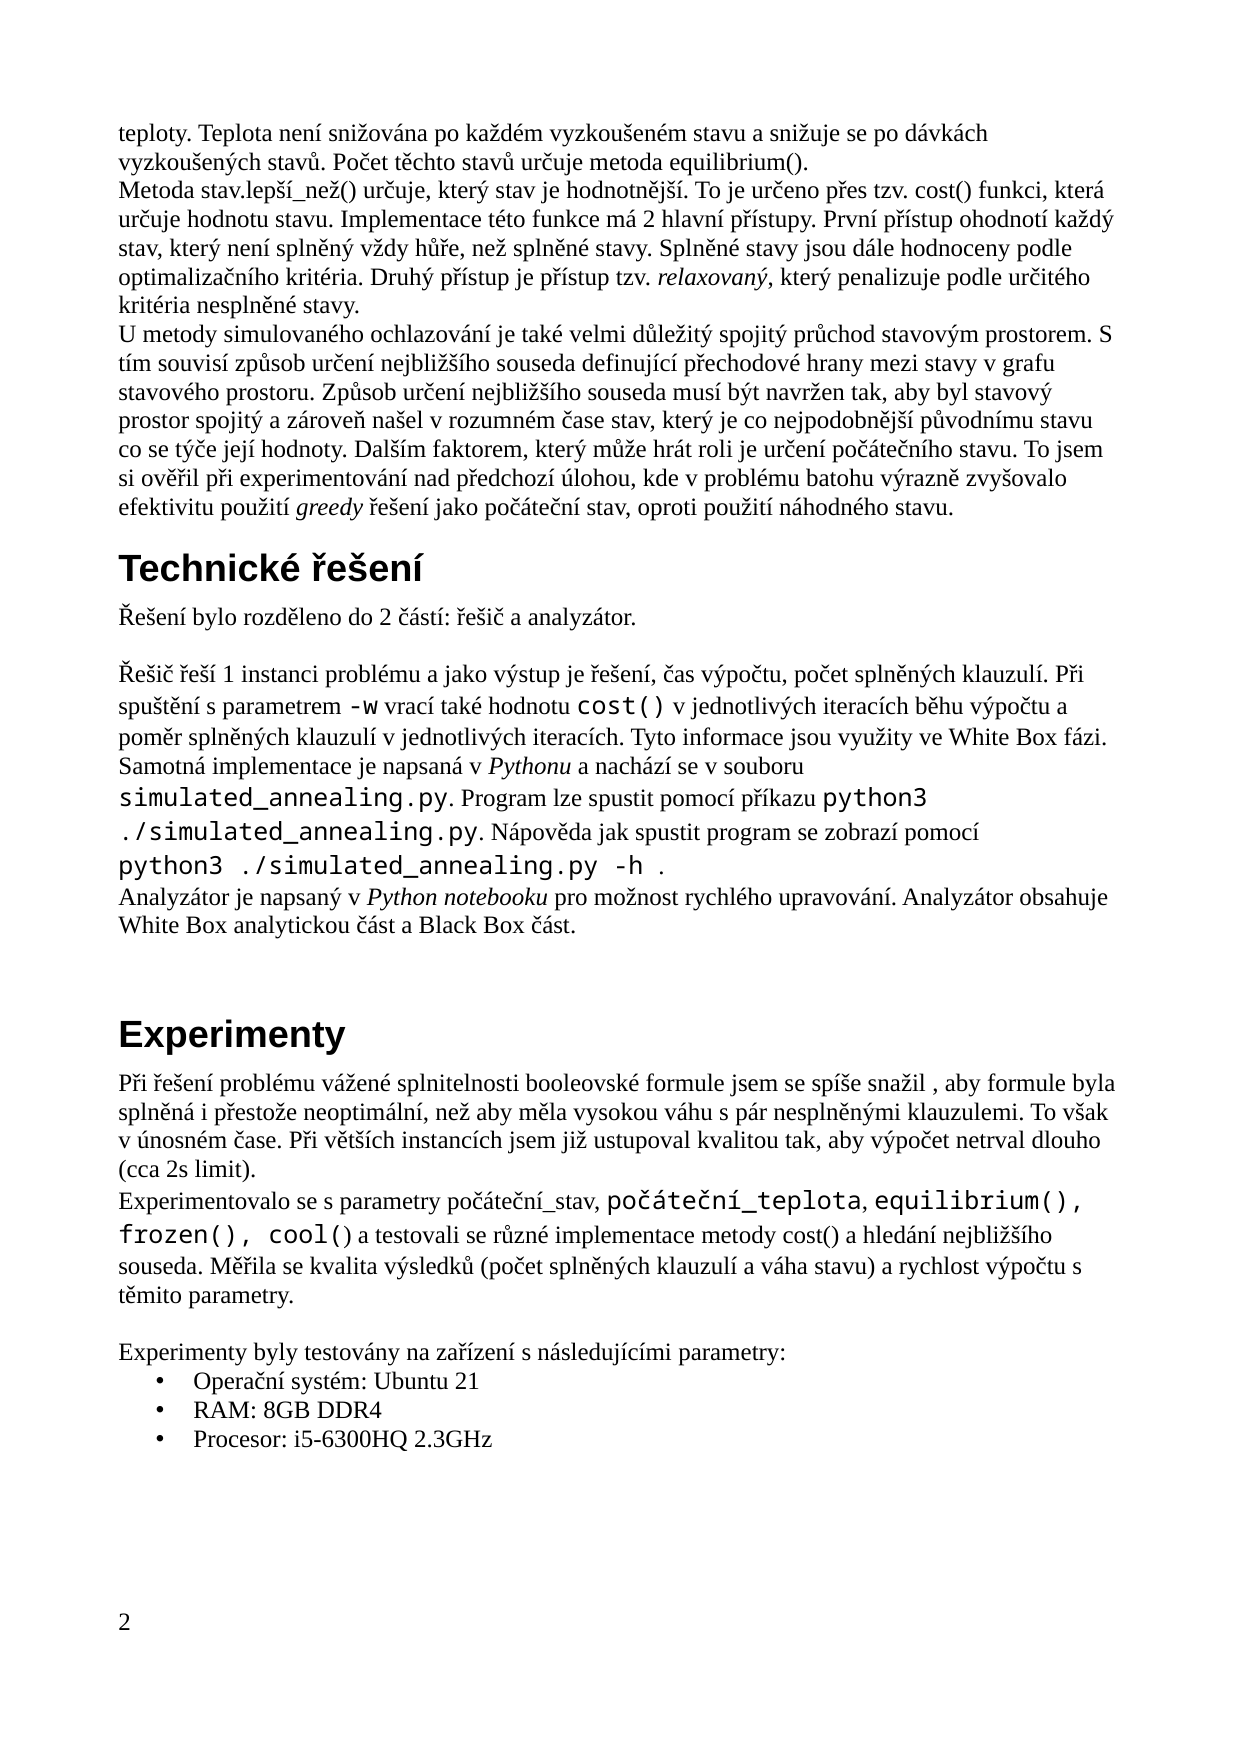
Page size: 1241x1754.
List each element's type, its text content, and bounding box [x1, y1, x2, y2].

text Řešení bylo rozděleno do 2 částí: řešič a analyzátor. [118, 602, 1122, 631]
text Při řešení problému vážené splnitelnosti booleovské formule jsem se spíše snažil , aby formule byla splněná i přestože neoptimální, než aby měla vysokou váhu s pár nesplněnými klauzulemi. To však v únosném čase. Při větších instancích jsem již ustupoval kvalitou tak, aby výpočet netrval dlouho (cca 2s limit). [118, 1068, 1122, 1183]
list Procesor: i5-6300HQ 2.3GHz [156, 1424, 1122, 1452]
text Experimentovalo se s parametry počáteční_stav, počáteční_teplota, equilibrium(), frozen(), cool() a testovali se různé implementace metody cost() a hledání nejbližšího souseda. Měřila se kvalita výsledků (počet splněných klauzulí a váha stavu) a rychlost výpočtu s těmito parametry. [118, 1183, 1122, 1309]
subtitle Technické řešení [118, 546, 1122, 589]
subtitle Experimenty [118, 1012, 1122, 1056]
text Metoda stav.lepší_než() určuje, který stav je hodnotnější. To je určeno přes tzv. cost() funkci, která určuje hodnotu stavu. Implementace této funkce má 2 hlavní přístupy. První přístup ohodnotí každý stav, který není splněný vždy hůře, než splněné stavy. Splněné stavy jsou dále hodnoceny podle optimalizačního kritéria. Druhý přístup je přístup tzv. relaxovaný, který penalizuje podle určitého kritéria nesplněné stavy. [118, 176, 1122, 319]
text teploty. Teplota není snižována po každém vyzkoušeném stavu a snižuje se po dávkách vyzkoušených stavů. Počet těchto stavů určuje metoda equilibrium(). [118, 118, 1122, 176]
list RAM: 8GB DDR4 [156, 1395, 1122, 1424]
text U metody simulovaného ochlazování je také velmi důležitý spojitý průchod stavovým prostorem. S tím souvisí způsob určení nejbližšího souseda definující přechodové hrany mezi stavy v grafu stavového prostoru. Způsob určení nejbližšího souseda musí být navržen tak, aby byl stavový prostor spojitý a zároveň našel v rozumném čase stav, který je co nejpodobnější původnímu stavu co se týče její hodnoty. Dalším faktorem, který může hrát roli je určení počátečního stavu. To jsem si ověřil při experimentování nad předchozí úlohou, kde v problému batohu výrazně zvyšovalo efektivitu použití greedy řešení jako počáteční stav, oproti použití náhodného stavu. [118, 319, 1122, 521]
list Operační systém: Ubuntu 21 [156, 1366, 1122, 1395]
text Analyzátor je napsaný v Python notebooku pro možnost rychlého upravování. Analyzátor obsahuje White Box analytickou část a Black Box část. [118, 882, 1122, 939]
text Řešič řeší 1 instanci problému a jako výstup je řešení, čas výpočtu, počet splněných klauzulí. Při spuštění s parametrem -w vrací také hodnotu cost() v jednotlivých iteracích běhu výpočtu a poměr splněných klauzulí v jednotlivých iteracích. Tyto informace jsou využity ve White Box fázi. Samotná implementace je napsaná v Pythonu a nachází se v souboru simulated_annealing.py. Program lze spustit pomocí příkazu python3 ./simulated_annealing.py. Nápověda jak spustit program se zobrazí pomocí python3 ./simulated_annealing.py -h . [118, 659, 1122, 882]
text Experimenty byly testovány na zařízení s následujícími parametry: [118, 1337, 1122, 1366]
